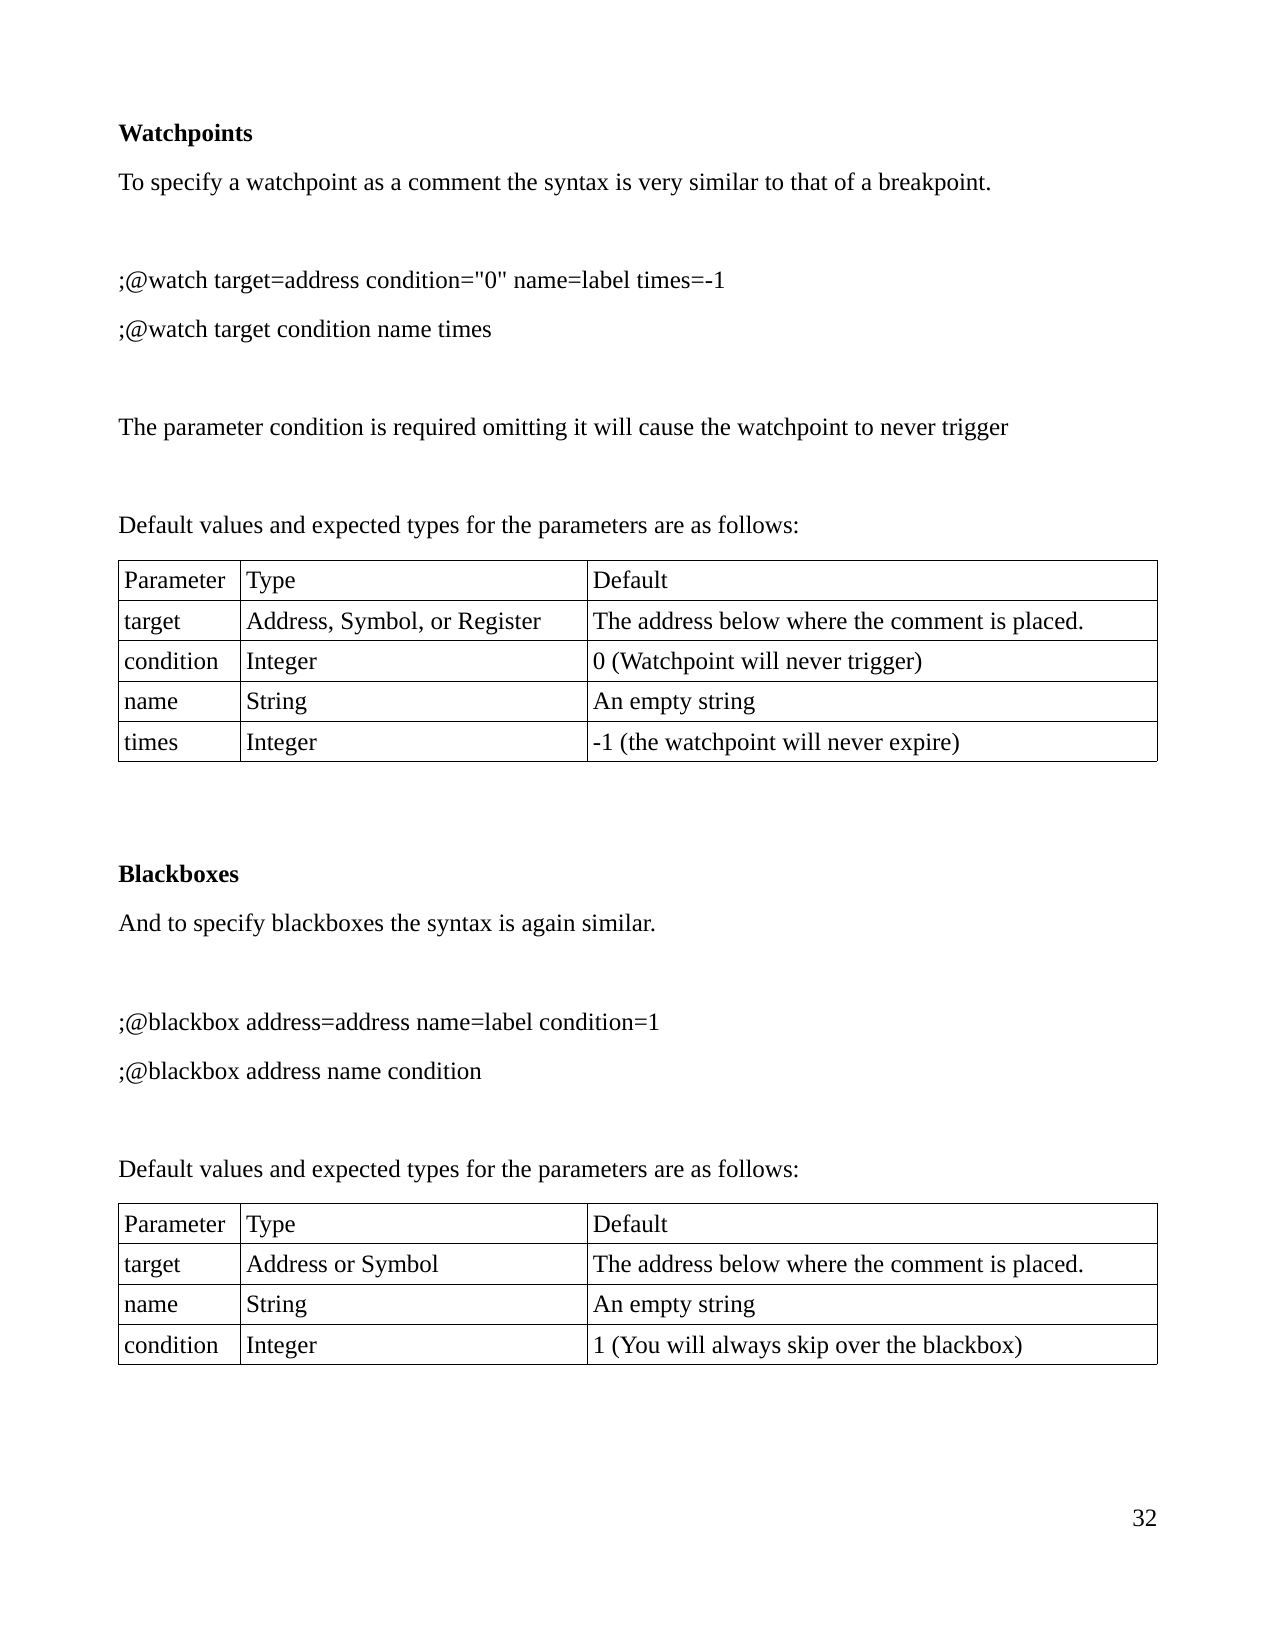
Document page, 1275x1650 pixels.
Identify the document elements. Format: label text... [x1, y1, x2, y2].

table_cell Address or Symbol [241, 1244, 587, 1283]
table_cell name [119, 682, 240, 721]
table_header Type [241, 1204, 587, 1243]
text Watchpoints [118, 118, 1157, 147]
text ;@blackbox address name condition [118, 1056, 1157, 1084]
table_cell An empty string [588, 1285, 1157, 1324]
table_cell times [119, 722, 240, 761]
table_cell String [241, 682, 587, 721]
table_cell -1 (the watchpoint will never expire) [588, 722, 1157, 761]
table_cell An empty string [588, 682, 1157, 721]
table_cell Integer [241, 722, 587, 761]
table_header Parameter [119, 561, 240, 600]
table_header Parameter [119, 1204, 240, 1243]
text To specify a watchpoint as a comment the syntax is very similar to that of a breakpoint. [118, 167, 1157, 196]
table_cell Integer [241, 1325, 587, 1364]
text ;@watch target=address condition="0" name=label times=-1 [118, 265, 1157, 294]
text The parameter condition is required omitting it will cause the watchpoint to never trigger [118, 412, 1157, 441]
text ;@watch target condition name times [118, 314, 1157, 343]
text Blackboxes [118, 859, 1157, 888]
text Default values and expected types for the parameters are as follows: [118, 511, 1157, 539]
table_cell Address, Symbol, or Register [241, 601, 587, 640]
table_cell String [241, 1285, 587, 1324]
table_header Default [588, 1204, 1157, 1243]
table_cell Integer [241, 641, 587, 681]
table_cell target [119, 601, 240, 640]
table_cell target [119, 1244, 240, 1283]
text Default values and expected types for the parameters are as follows: [118, 1154, 1157, 1183]
text ;@blackbox address=address name=label condition=1 [118, 1007, 1157, 1035]
table_header Type [241, 561, 587, 600]
table_cell The address below where the comment is placed. [588, 1244, 1157, 1283]
table_cell condition [119, 1325, 240, 1364]
table_cell condition [119, 641, 240, 681]
table_cell 1 (You will always skip over the blackbox) [588, 1325, 1157, 1364]
table_cell The address below where the comment is placed. [588, 601, 1157, 640]
table_header Default [588, 561, 1157, 600]
table_cell name [119, 1285, 240, 1324]
text And to specify blackboxes the syntax is again similar. [118, 908, 1157, 937]
table_cell 0 (Watchpoint will never trigger) [588, 641, 1157, 681]
